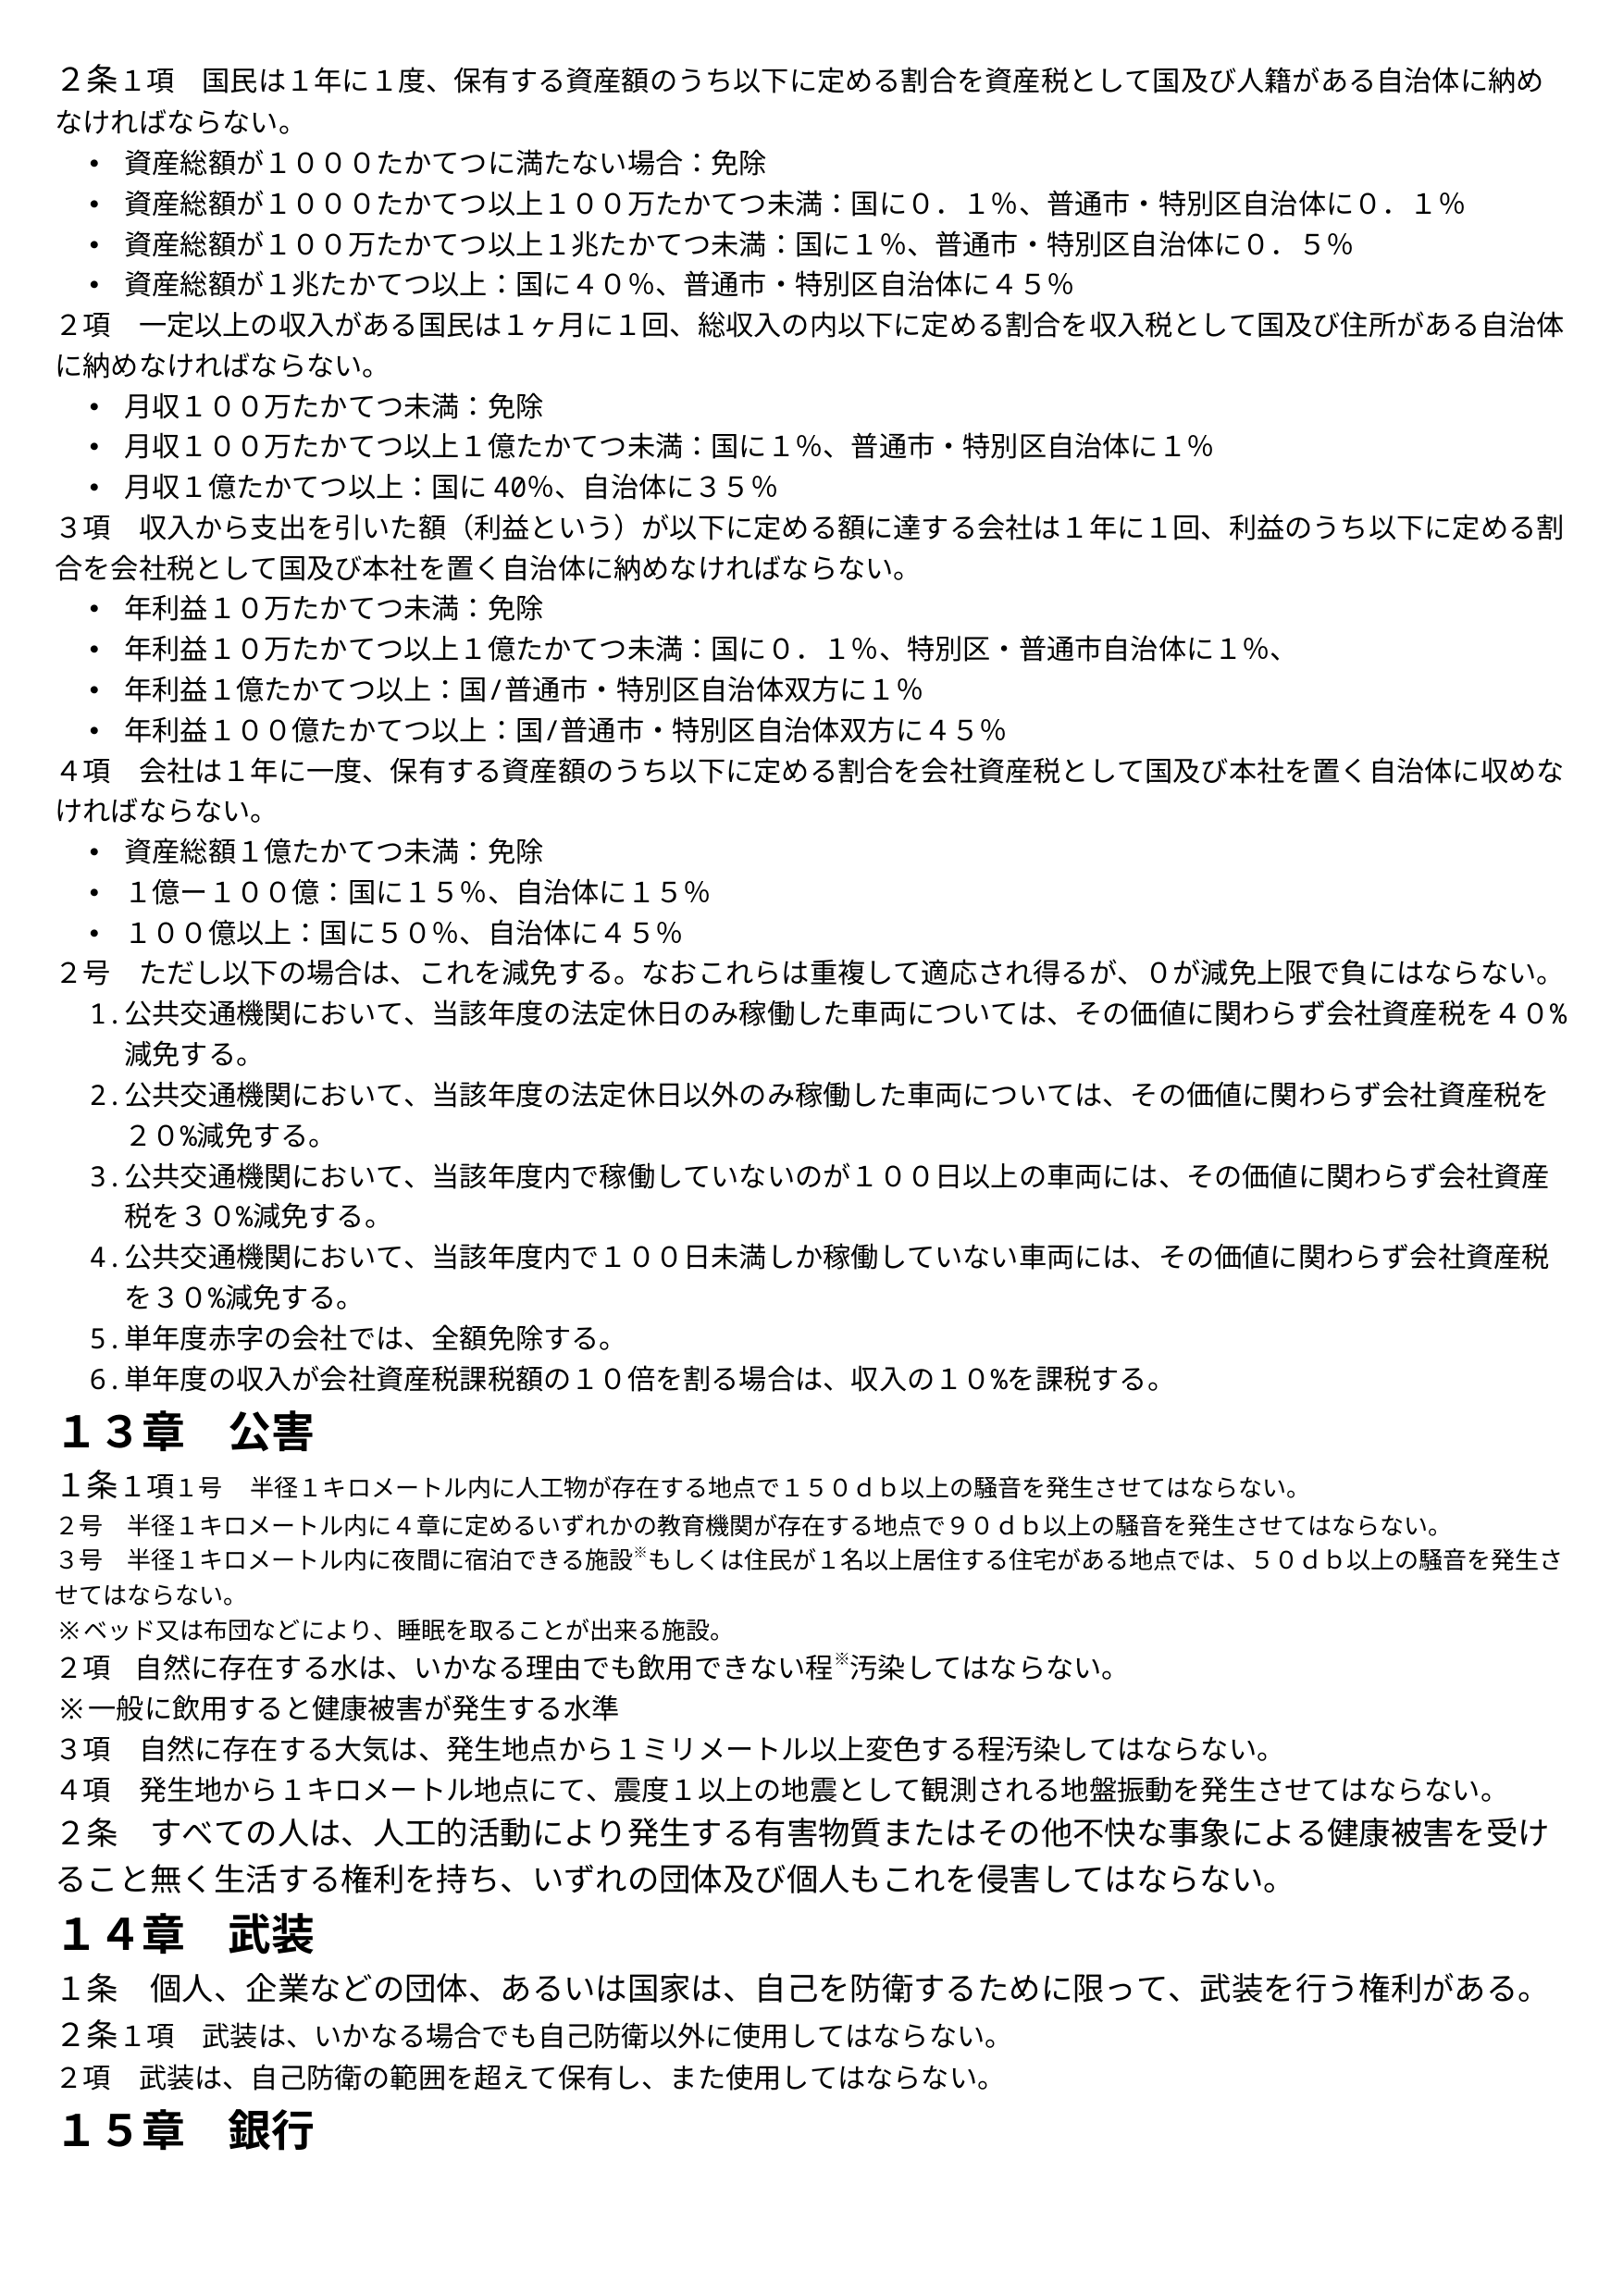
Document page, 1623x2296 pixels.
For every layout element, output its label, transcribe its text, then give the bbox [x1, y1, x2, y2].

list 公共交通機関において、当該年度内で稼働していないのが１００日以上の車両には、その価値に関わらず会社資産税を３０%減免する。 [90, 1154, 1568, 1235]
text １４章 武装 [55, 1900, 1568, 1963]
text ２号 半径１キロメートル内に４章に定めるいずれかの教育機関が存在する地点で９０ｄｂ以上の騒音を発生させてはならない。 [55, 1507, 1568, 1542]
list 資産総額が１００万たかてつ以上１兆たかてつ未満：国に１％、普通市・特別区自治体に０．５％ [90, 222, 1568, 263]
list 年利益１億たかてつ以上：国/普通市・特別区自治体双方に１％ [90, 667, 1568, 708]
text ３号 半径１キロメートル内に夜間に宿泊できる施設※もしくは住民が１名以上居住する住宅がある地点では、５０ｄｂ以上の騒音を発生させてはならない。 [55, 1542, 1568, 1611]
text ※一般に飲用すると健康被害が発生する水準 [55, 1687, 1568, 1727]
list 月収１億たかてつ以上：国に40％、自治体に３５％ [90, 465, 1568, 505]
text ３項 自然に存在する大気は、発生地点から１ミリメートル以上変色する程汚染してはならない。 [55, 1727, 1568, 1768]
list 単年度の収入が会社資産税課税額の１０倍を割る場合は、収入の１０%を課税する。 [90, 1357, 1568, 1397]
text ※ベッド又は布団などにより、睡眠を取ることが出来る施設。 [55, 1611, 1568, 1646]
text ３項 収入から支出を引いた額（利益という）が以下に定める額に達する会社は１年に１回、利益のうち以下に定める割合を会社税として国及び本社を置く自治体に納めなければならない。 [55, 505, 1568, 587]
text ２項 武装は、自己防衛の範囲を超えて保有し、また使用してはならない。 [55, 2055, 1568, 2096]
list 年利益１００億たかてつ以上：国/普通市・特別区自治体双方に４５％ [90, 708, 1568, 749]
text １条１項１号 半径１キロメートル内に人工物が存在する地点で１５０ｄｂ以上の騒音を発生させてはならない。 [55, 1460, 1568, 1507]
text １５章 銀行 [55, 2096, 1568, 2159]
list 資産総額が１兆たかてつ以上：国に４０％、普通市・特別区自治体に４５％ [90, 263, 1568, 304]
list 月収１００万たかてつ以上１億たかてつ未満：国に１％、普通市・特別区自治体に１％ [90, 425, 1568, 465]
text １条 個人、企業などの団体、あるいは国家は、自己を防衛するために限って、武装を行う権利がある。 [55, 1963, 1568, 2009]
text ２項 一定以上の収入がある国民は１ヶ月に１回、総収入の内以下に定める割合を収入税として国及び住所がある自治体に納めなければならない。 [55, 304, 1568, 384]
list 年利益１０万たかてつ未満：免除 [90, 587, 1568, 627]
list 資産総額が１０００たかてつ以上１００万たかてつ未満：国に０．１％、普通市・特別区自治体に０．１％ [90, 181, 1568, 222]
text ２項 自然に存在する水は、いかなる理由でも飲用できない程※汚染してはならない。 [55, 1646, 1568, 1687]
text １３章 公害 [55, 1397, 1568, 1460]
text ２号 ただし以下の場合は、これを減免する。なおこれらは重複して適応され得るが、０が減免上限で負にはならない。 [55, 951, 1568, 992]
list １億ー１００億：国に１５％、自治体に１５％ [90, 870, 1568, 911]
list 月収１００万たかてつ未満：免除 [90, 384, 1568, 425]
list 年利益１０万たかてつ以上１億たかてつ未満：国に０．１％、特別区・普通市自治体に１％、 [90, 627, 1568, 667]
text ２条１項 国民は１年に１度、保有する資産額のうち以下に定める割合を資産税として国及び人籍がある自治体に納めなければならない。 [55, 55, 1568, 142]
list 資産総額が１０００たかてつに満たない場合：免除 [90, 142, 1568, 181]
text ２条 すべての人は、人工的活動により発生する有害物質またはその他不快な事象による健康被害を受けること無く生活する権利を持ち、いずれの団体及び個人もこれを侵害してはならない。 [55, 1808, 1568, 1900]
list 単年度赤字の会社では、全額免除する。 [90, 1316, 1568, 1357]
list 公共交通機関において、当該年度の法定休日以外のみ稼働した車両については、その価値に関わらず会社資産税を２０%減免する。 [90, 1073, 1568, 1154]
text ４項 会社は１年に一度、保有する資産額のうち以下に定める割合を会社資産税として国及び本社を置く自治体に収めなければならない。 [55, 749, 1568, 830]
list 公共交通機関において、当該年度内で１００日未満しか稼働していない車両には、その価値に関わらず会社資産税を３０%減免する。 [90, 1235, 1568, 1316]
text ２条１項 武装は、いかなる場合でも自己防衛以外に使用してはならない。 [55, 2009, 1568, 2055]
text ４項 発生地から１キロメートル地点にて、震度１以上の地震として観測される地盤振動を発生させてはならない。 [55, 1768, 1568, 1808]
list １００億以上：国に５０％、自治体に４５％ [90, 911, 1568, 951]
list 資産総額１億たかてつ未満：免除 [90, 830, 1568, 870]
list 公共交通機関において、当該年度の法定休日のみ稼働した車両については、その価値に関わらず会社資産税を４０%減免する。 [90, 992, 1568, 1073]
